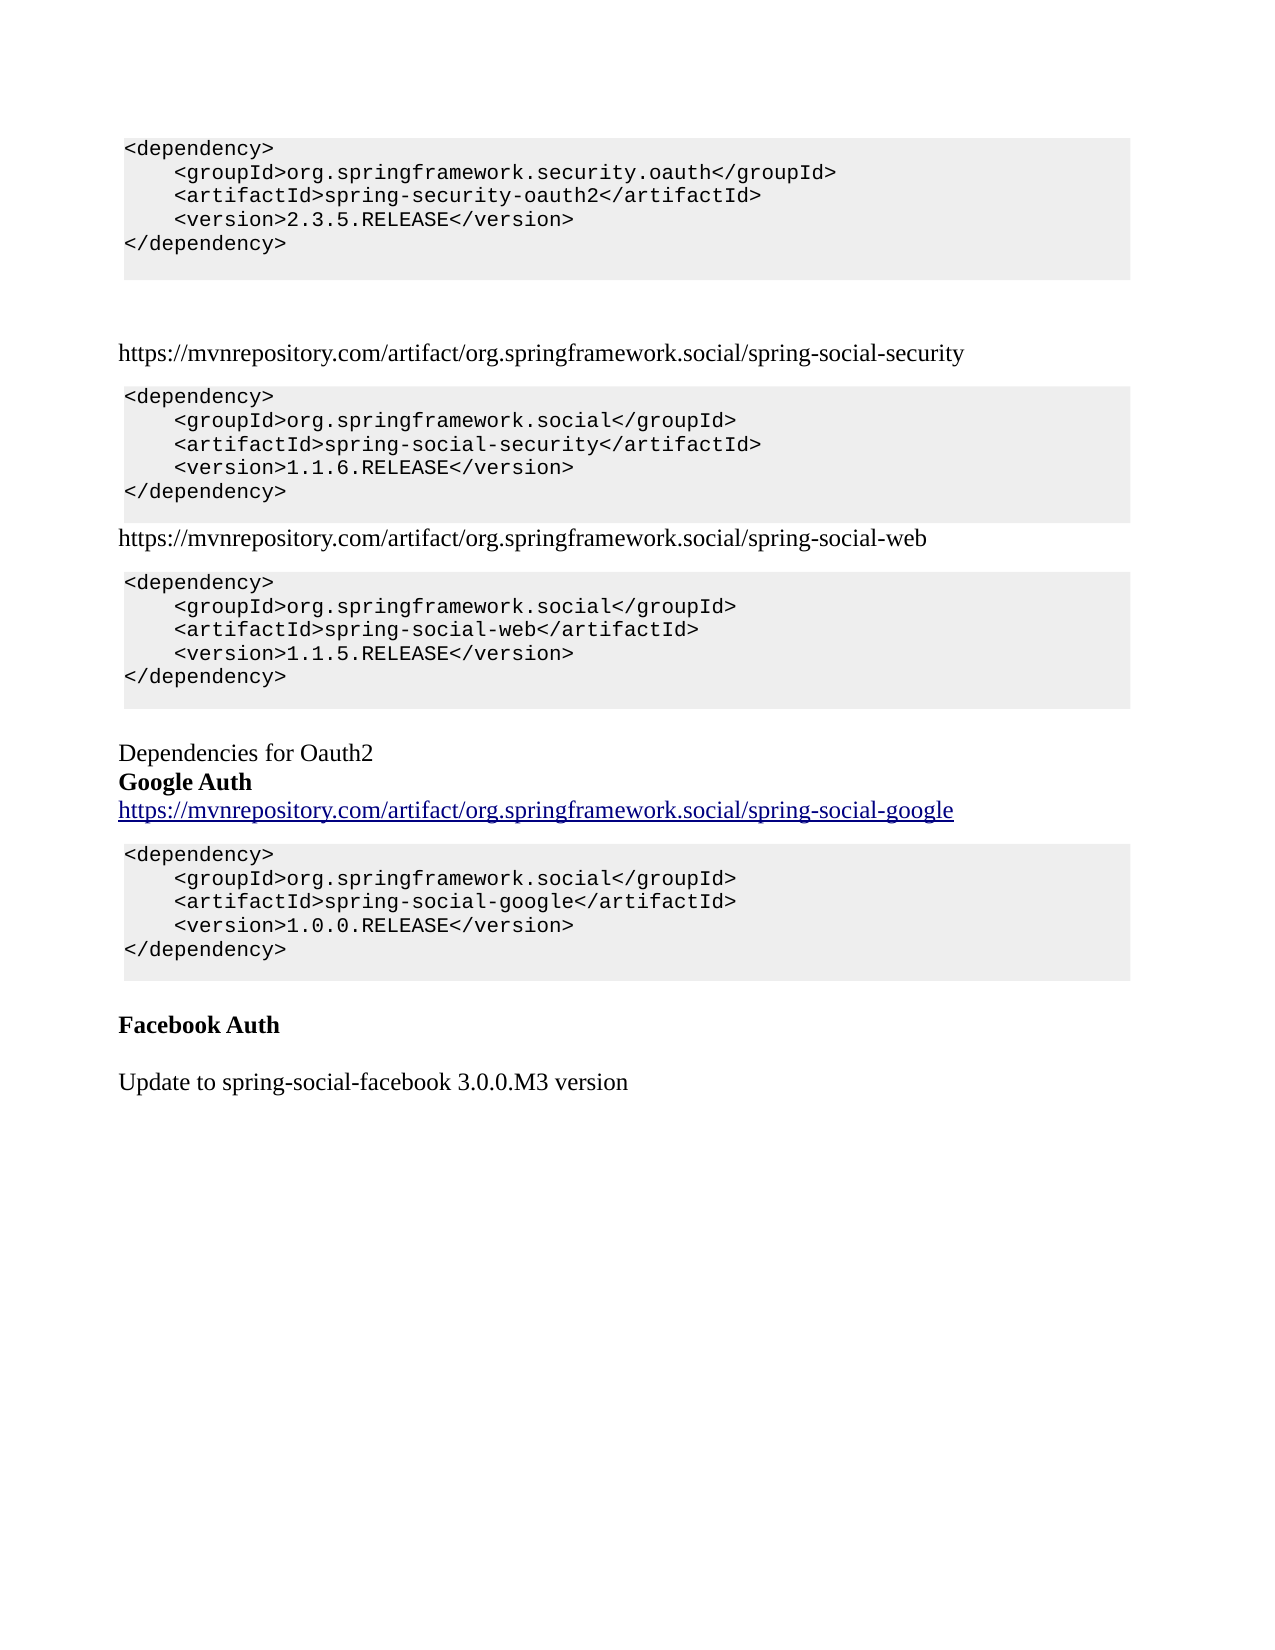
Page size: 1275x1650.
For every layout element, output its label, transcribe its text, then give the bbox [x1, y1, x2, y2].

text Update to spring-social-facebook 3.0.0.M3 version [118, 1067, 1157, 1096]
text https://mvnrepository.com/artifact/org.springframework.social/spring-social-security [118, 338, 1157, 366]
text Dependencies for Oauth2 [118, 738, 1157, 767]
text Facebook Auth [118, 1010, 1157, 1038]
text https://mvnrepository.com/artifact/org.springframework.social/spring-social-google [118, 795, 1157, 824]
text https://mvnrepository.com/artifact/org.springframework.social/spring-social-web [118, 366, 1157, 552]
text Google Auth [118, 767, 1157, 795]
